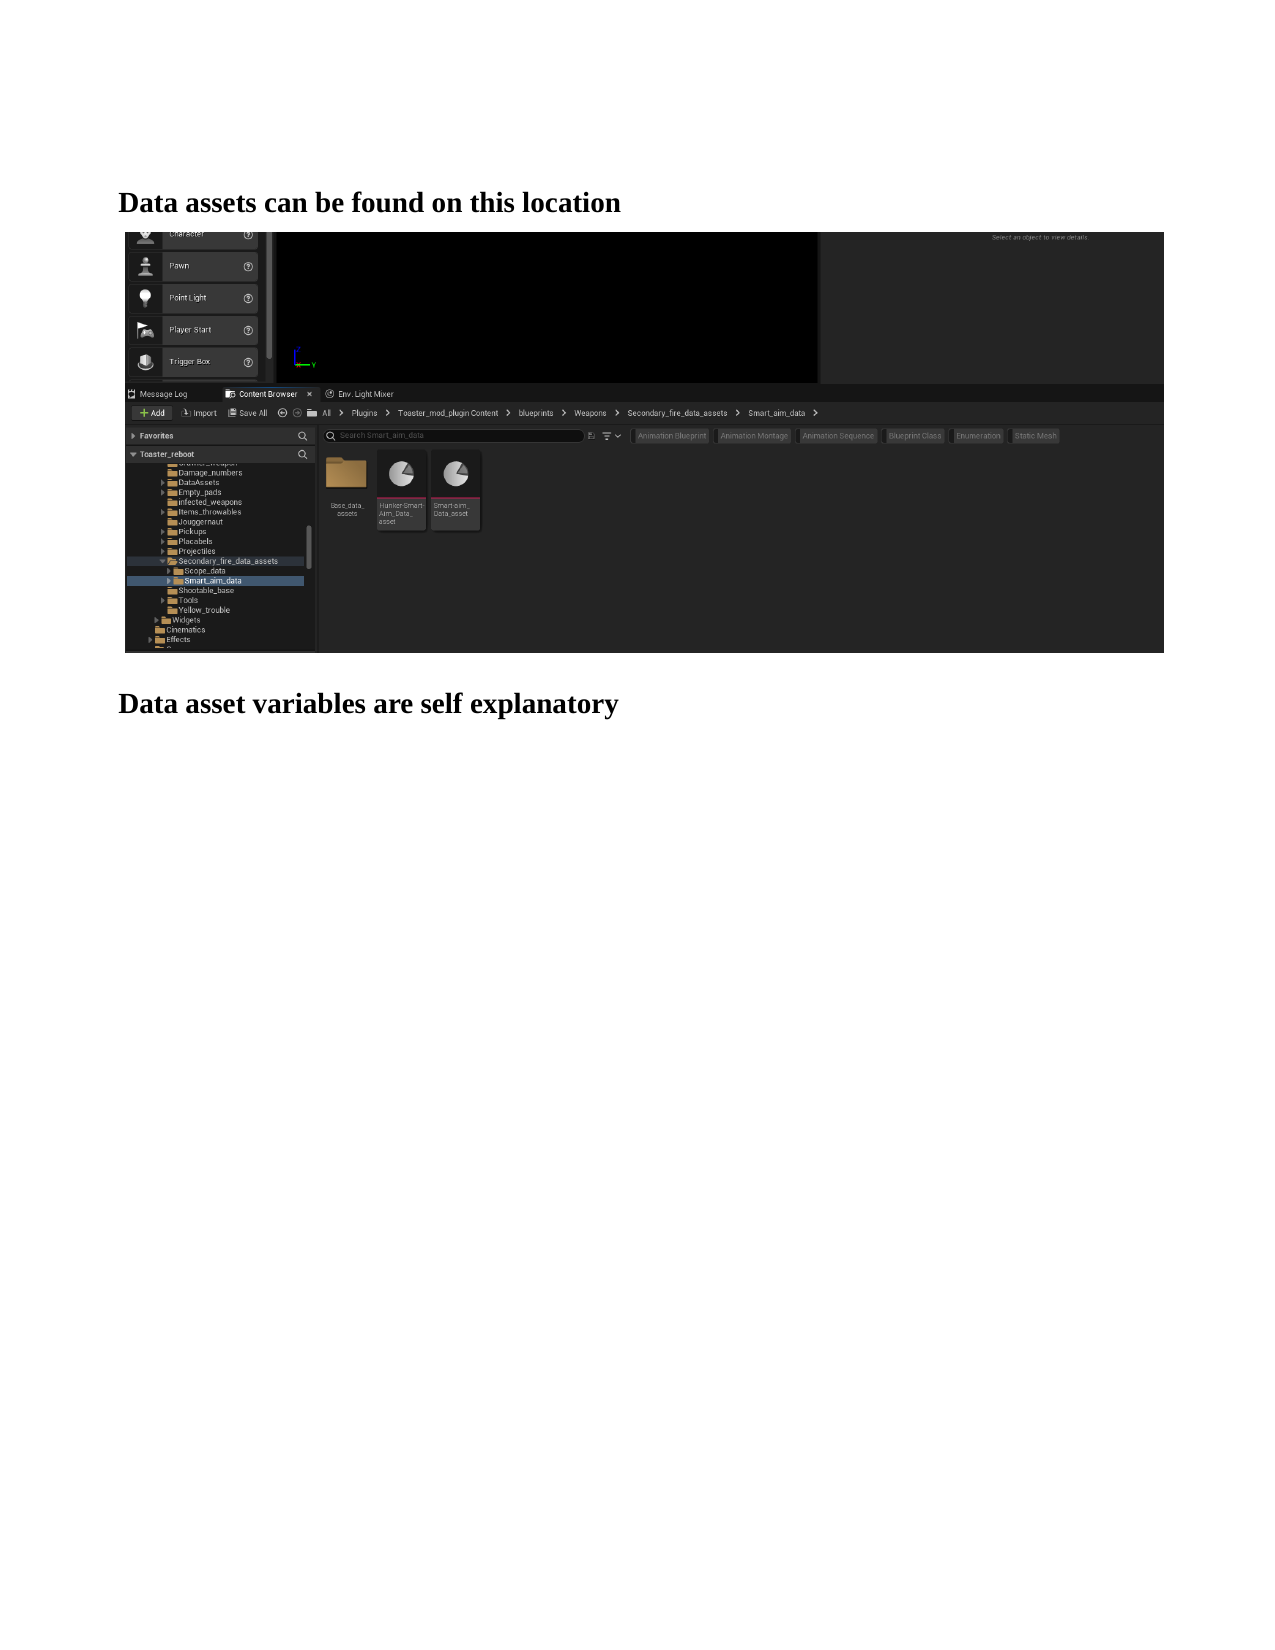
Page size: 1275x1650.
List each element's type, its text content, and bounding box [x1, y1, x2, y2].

text Data assets can be found on this location Data asset variables are self explanatory [118, 185, 1157, 719]
picture [125, 232, 1164, 653]
